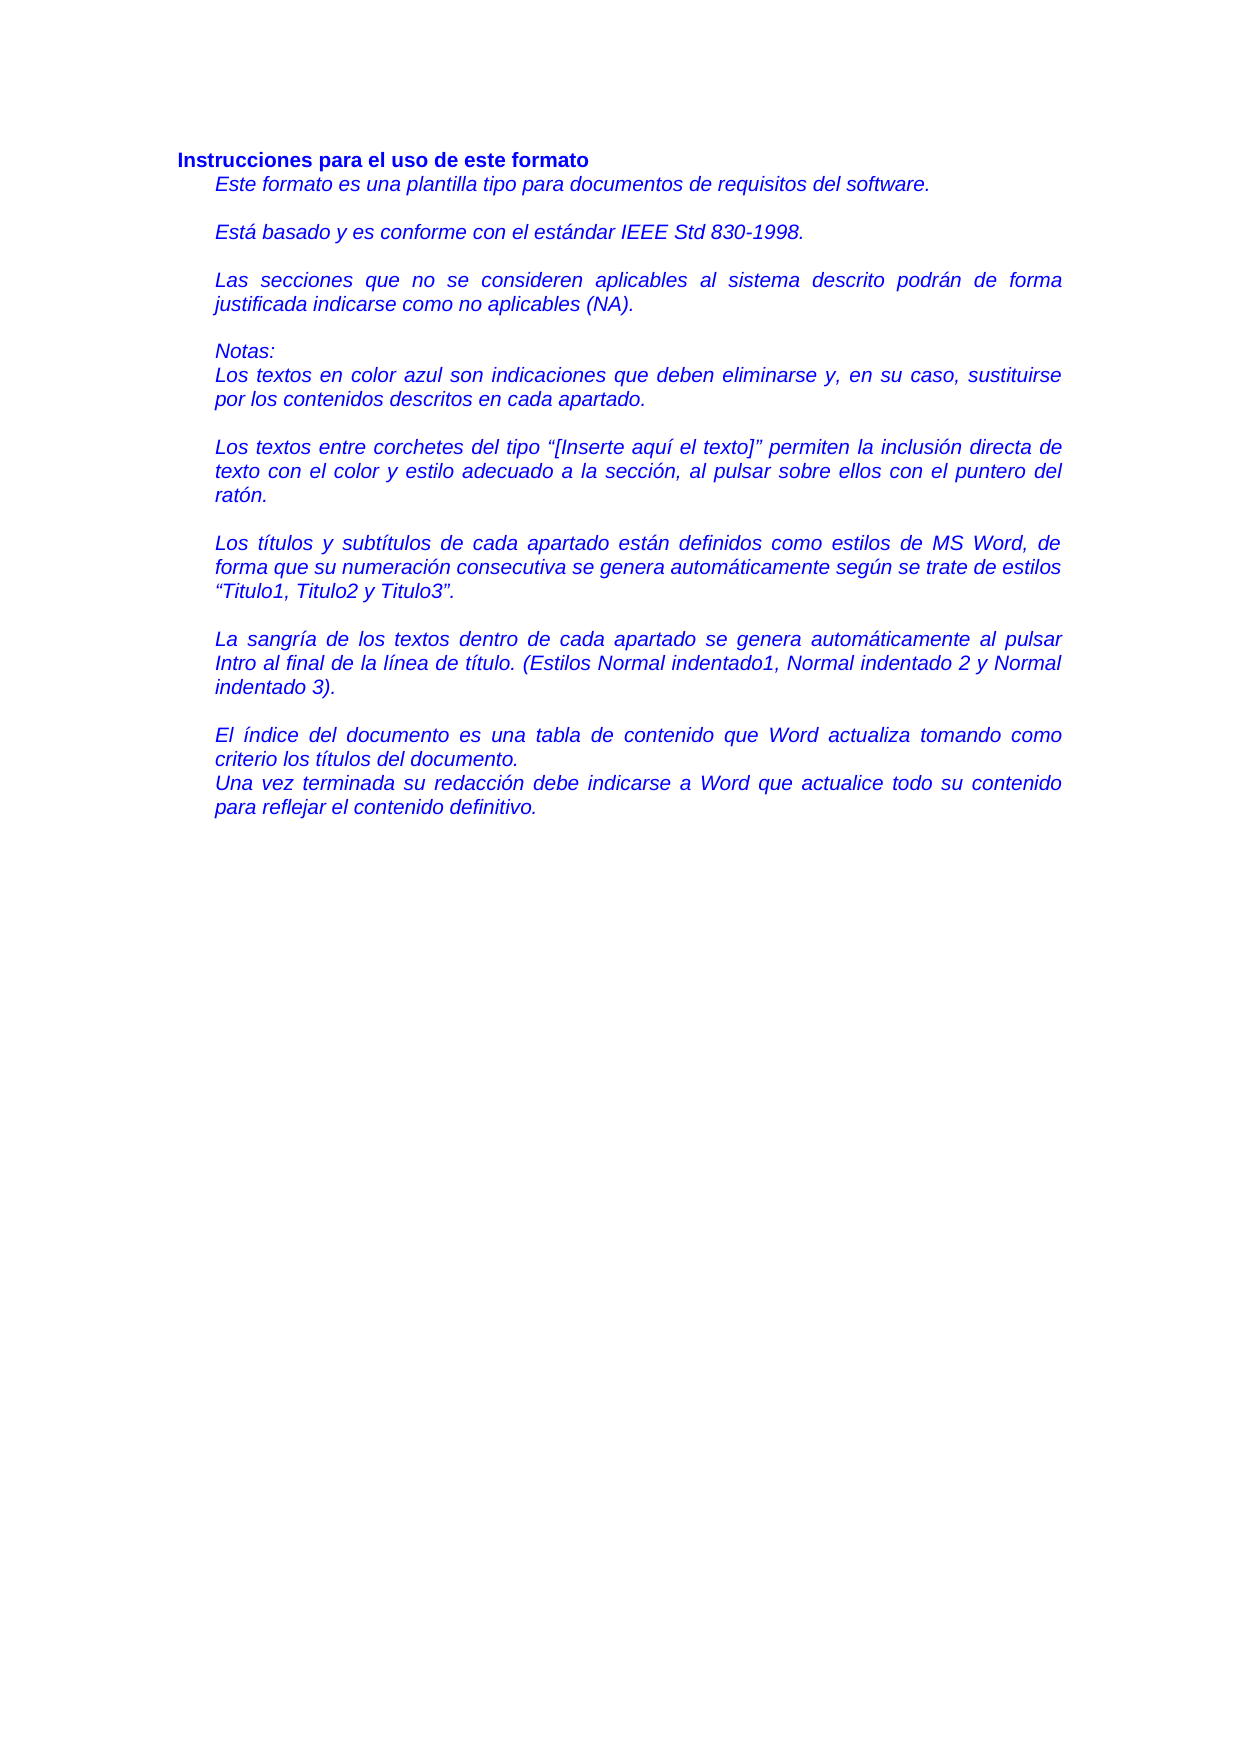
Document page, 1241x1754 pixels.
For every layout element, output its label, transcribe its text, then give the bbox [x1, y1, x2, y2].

text Los títulos y subtítulos de cada apartado están definidos como estilos de MS Word, de forma que su numeración consecutiva se genera automáticamente según se trate de estilos “Titulo1, Titulo2 y Titulo3”. [215, 531, 1063, 603]
text El índice del documento es una tabla de contenido que Word actualiza tomando como criterio los títulos del documento. [215, 723, 1063, 771]
text Está basado y es conforme con el estándar IEEE Std 830-1998. [215, 219, 1063, 243]
text Este formato es una plantilla tipo para documentos de requisitos del software. [215, 172, 1063, 196]
text Los textos entre corchetes del tipo “[Inserte aquí el texto]” permiten la inclusión directa de texto con el color y estilo adecuado a la sección, al pulsar sobre ellos con el puntero del ratón. [215, 435, 1063, 507]
text Una vez terminada su redacción debe indicarse a Word que actualice todo su contenido para reflejar el contenido definitivo. [215, 771, 1063, 818]
text Los textos en color azul son indicaciones que deben eliminarse y, en su caso, sustituirse por los contenidos descritos en cada apartado. [215, 363, 1063, 411]
text Las secciones que no se consideren aplicables al sistema descrito podrán de forma justificada indicarse como no aplicables (NA). [215, 267, 1063, 315]
text La sangría de los textos dentro de cada apartado se genera automáticamente al pulsar Intro al final de la línea de título. (Estilos Normal indentado1, Normal indentado 2 y Normal indentado 3). [215, 627, 1063, 699]
text Notas: [215, 339, 1063, 363]
text Instrucciones para el uso de este formato [177, 148, 1063, 172]
